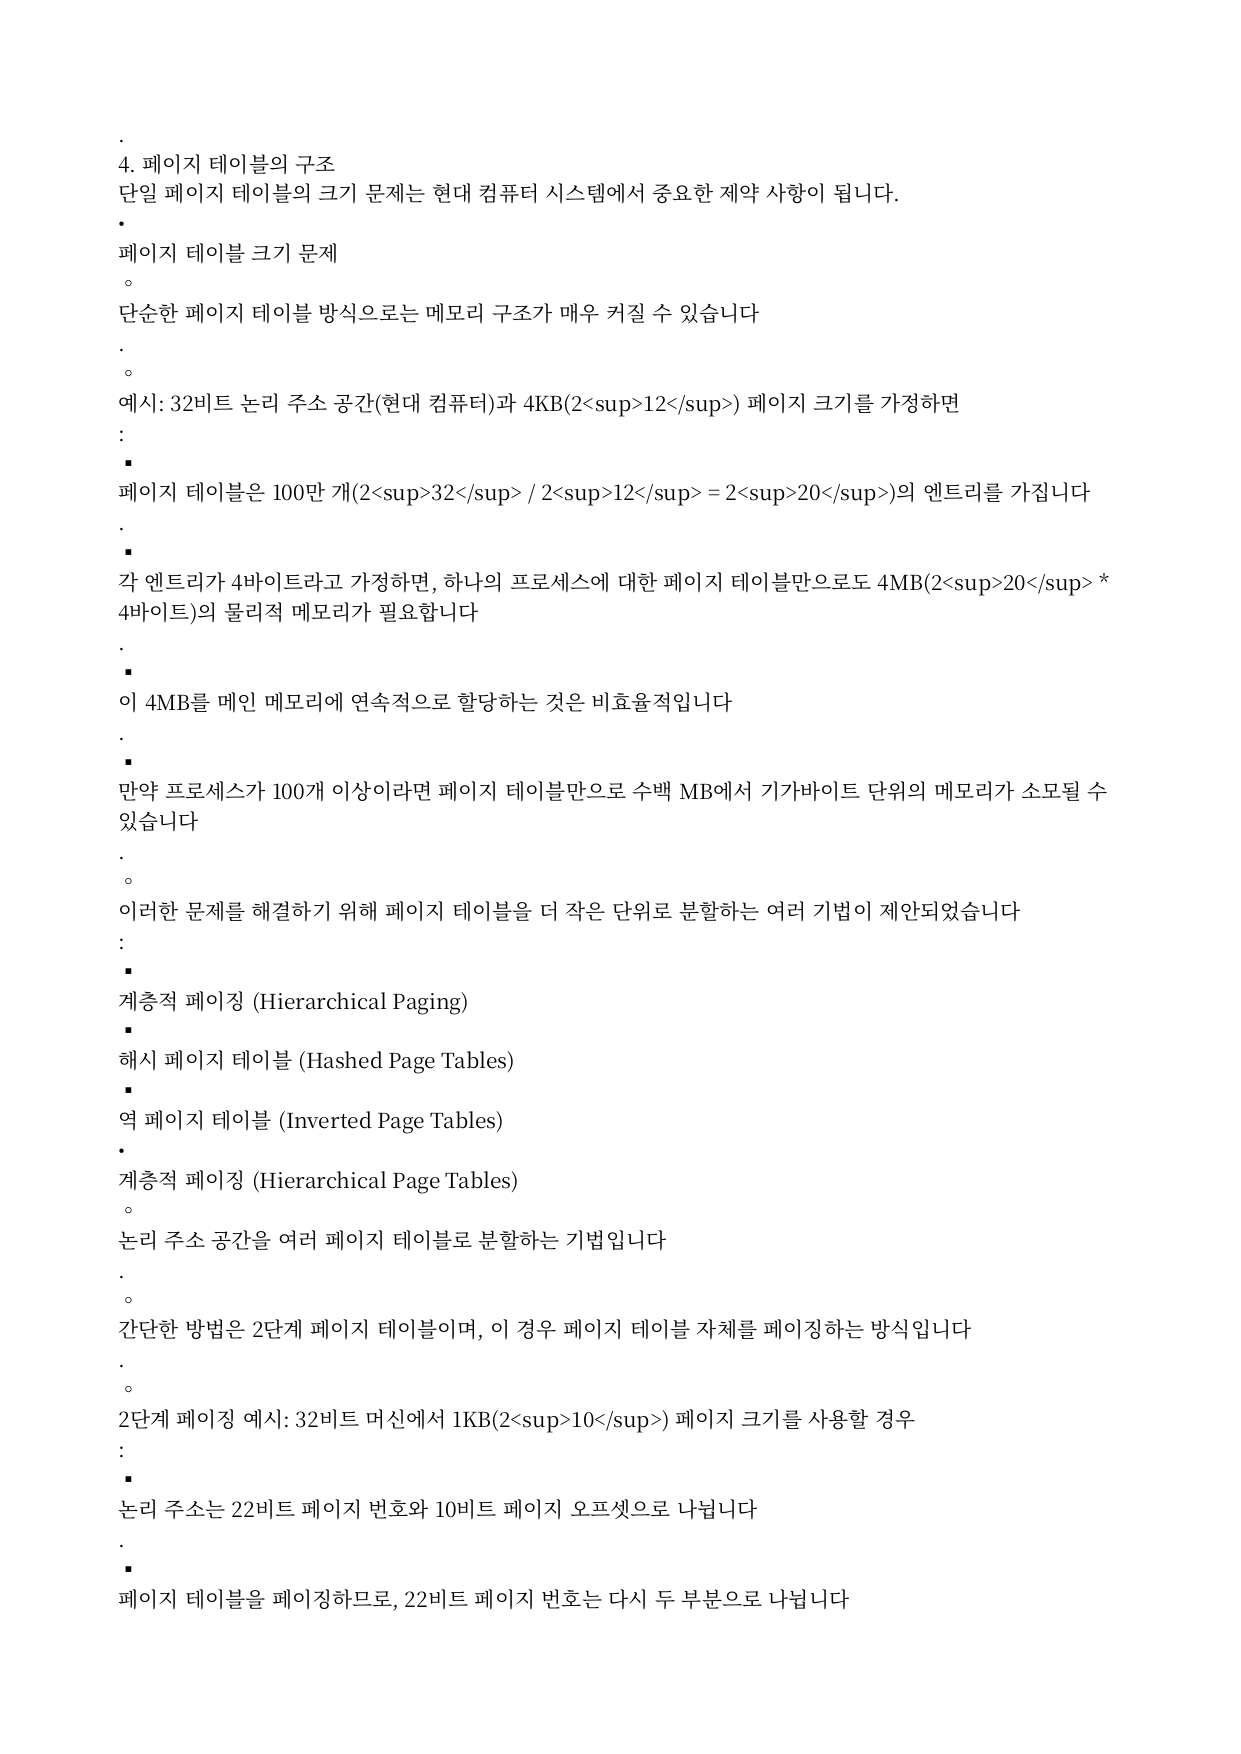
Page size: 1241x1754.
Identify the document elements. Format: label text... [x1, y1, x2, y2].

text 간단한 방법은 2단계 페이지 테이블이며, 이 경우 페이지 테이블 자체를 페이징하는 방식입니다 [118, 1314, 1122, 1344]
text 예시: 32비트 논리 주소 공간(현대 컴퓨터)과 4KB(2<sup>12</sup>) 페이지 크기를 가정하면 [118, 387, 1122, 417]
text ◦ [118, 268, 1122, 297]
text : [118, 1433, 1122, 1463]
text 각 엔트리가 4바이트라고 가정하면, 하나의 프로세스에 대한 페이지 테이블만으로도 4MB(2<sup>20</sup> * 4바이트)의 물리적 메모리가 필요합니다 [118, 567, 1122, 626]
text ▪ [118, 537, 1122, 567]
text 계층적 페이징 (Hierarchical Paging) [118, 985, 1122, 1015]
text ◦ [118, 866, 1122, 895]
text 계층적 페이징 (Hierarchical Page Tables) [118, 1164, 1122, 1194]
text . [118, 118, 1122, 148]
text ◦ [118, 1194, 1122, 1224]
text 2단계 페이징 예시: 32비트 머신에서 1KB(2<sup>10</sup>) 페이지 크기를 사용할 경우 [118, 1404, 1122, 1433]
text ▪ [118, 955, 1122, 985]
text 페이지 테이블 크기 문제 [118, 238, 1122, 268]
text ▪ [118, 1015, 1122, 1045]
text 논리 주소 공간을 여러 페이지 테이블로 분할하는 기법입니다 [118, 1224, 1122, 1254]
text . [118, 1254, 1122, 1284]
text 논리 주소는 22비트 페이지 번호와 10비트 페이지 오프셋으로 나뉩니다 [118, 1493, 1122, 1523]
text 단일 페이지 테이블의 크기 문제는 현대 컴퓨터 시스템에서 중요한 제약 사항이 됩니다. [118, 178, 1122, 208]
text . [118, 626, 1122, 656]
text . [118, 327, 1122, 357]
text . [118, 507, 1122, 537]
text : [118, 925, 1122, 955]
text ◦ [118, 357, 1122, 387]
text 페이지 테이블은 100만 개(2<sup>32</sup> / 2<sup>12</sup> = 2<sup>20</sup>)의 엔트리를 가집니다 [118, 477, 1122, 507]
text 단순한 페이지 테이블 방식으로는 메모리 구조가 매우 커질 수 있습니다 [118, 297, 1122, 327]
text ▪ [118, 1553, 1122, 1583]
text 이 4MB를 메인 메모리에 연속적으로 할당하는 것은 비효율적입니다 [118, 686, 1122, 716]
text . [118, 1344, 1122, 1374]
text . [118, 836, 1122, 866]
text ▪ [118, 1463, 1122, 1493]
text ◦ [118, 1374, 1122, 1404]
text ▪ [118, 656, 1122, 686]
text 만약 프로세스가 100개 이상이라면 페이지 테이블만으로 수백 MB에서 기가바이트 단위의 메모리가 소모될 수 있습니다 [118, 776, 1122, 836]
text • [118, 1134, 1122, 1164]
text 이러한 문제를 해결하기 위해 페이지 테이블을 더 작은 단위로 분할하는 여러 기법이 제안되었습니다 [118, 895, 1122, 925]
text ◦ [118, 1284, 1122, 1314]
text ▪ [118, 746, 1122, 776]
text ▪ [118, 447, 1122, 477]
text 역 페이지 테이블 (Inverted Page Tables) [118, 1105, 1122, 1134]
text • [118, 208, 1122, 238]
text 페이지 테이블을 페이징하므로, 22비트 페이지 번호는 다시 두 부분으로 나뉩니다 [118, 1583, 1122, 1613]
text 해시 페이지 테이블 (Hashed Page Tables) [118, 1045, 1122, 1075]
text . [118, 716, 1122, 746]
text ▪ [118, 1075, 1122, 1105]
text : [118, 417, 1122, 447]
text . [118, 1523, 1122, 1553]
text 4. 페이지 테이블의 구조 [118, 148, 1122, 178]
